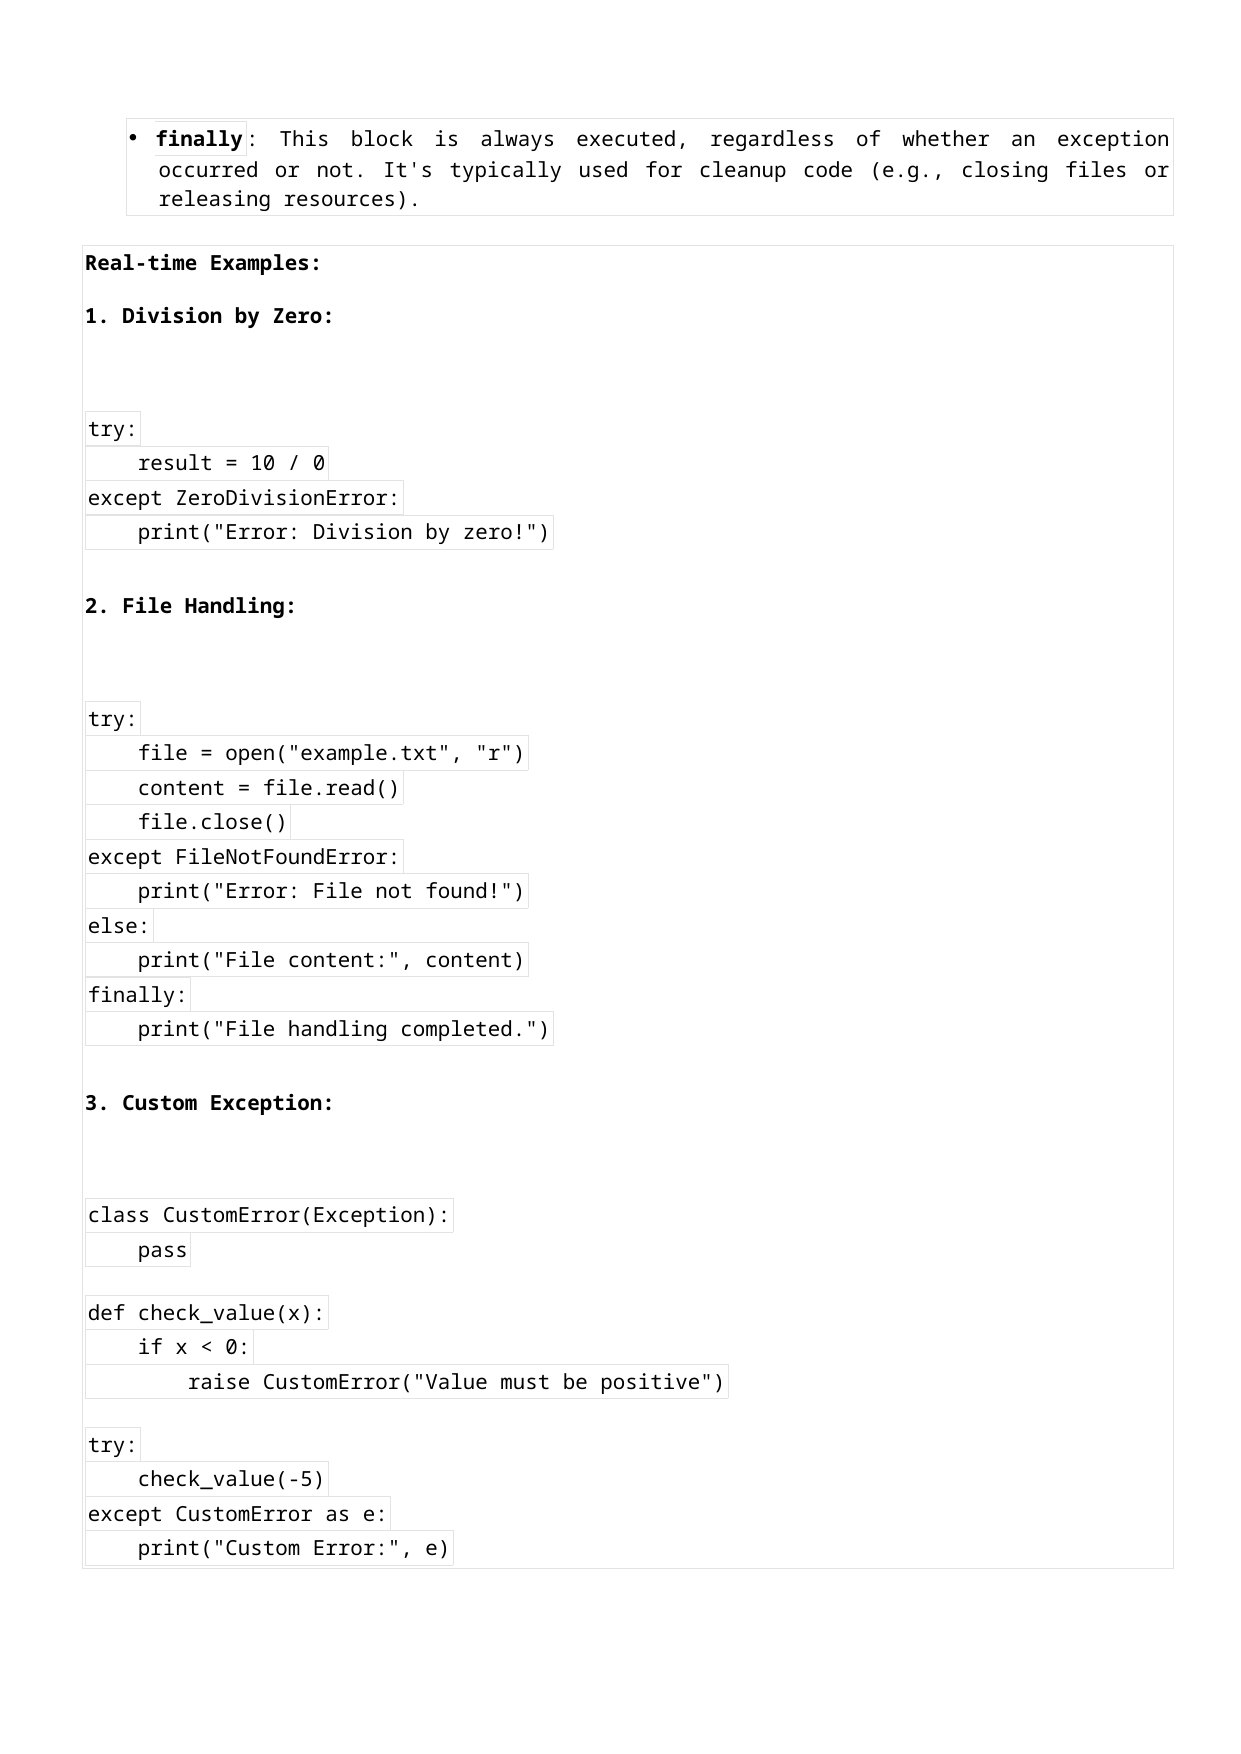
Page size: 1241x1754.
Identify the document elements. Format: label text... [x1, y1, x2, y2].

text except ZeroDivisionError: [86, 481, 403, 511]
text try: [83, 1424, 1173, 1458]
text if x < 0: [86, 1330, 253, 1361]
text [191, 974, 1173, 1008]
subtitle Real-time Examples: [83, 246, 1173, 276]
text try: [83, 408, 1173, 442]
text finally: [86, 978, 190, 1008]
text [154, 905, 1173, 939]
text except FileNotFoundError: [291, 836, 1173, 870]
text def check_value(x): [83, 1292, 1173, 1326]
text result = 10 / 0 [141, 442, 1173, 477]
text file = open("example.txt", "r") [86, 736, 528, 767]
text print("Error: File not found!") [404, 870, 1173, 905]
list finally: This block is always executed, regardless of whether an exception occurred or not. It's typically used for cleanup code (e.g., closing files or releasing resources). [127, 119, 1173, 215]
text [191, 1229, 1173, 1266]
text try: [83, 698, 1173, 732]
text except ZeroDivisionError: [329, 477, 1173, 511]
subtitle 2. File Handling: [83, 588, 1173, 619]
text check_value(-5) [141, 1458, 1173, 1493]
subtitle 3. Custom Exception: [83, 1084, 1173, 1116]
text content = file.read() [86, 771, 403, 801]
text print("Error: File not found!") [86, 874, 528, 905]
text print("File content:", content) [86, 943, 528, 974]
text print("File handling completed.") [86, 1012, 553, 1045]
text print("Custom Error:", e) [83, 1527, 1173, 1568]
text except CustomError as e: [86, 1497, 390, 1527]
text pass [86, 1233, 190, 1266]
text print("Error: Division by zero!") [86, 516, 553, 549]
text file = open("example.txt", "r") [141, 732, 1173, 767]
text print("File content:", content) [154, 939, 1173, 974]
text [254, 1326, 1173, 1361]
text except FileNotFoundError: [86, 840, 403, 870]
text print("Error: Division by zero!") [404, 511, 1173, 549]
text raise CustomError("Value must be positive") [86, 1365, 728, 1398]
text class CustomError(Exception): [83, 1194, 1173, 1229]
text else: [86, 909, 153, 939]
text file.close() [86, 805, 290, 836]
text except CustomError as e: [329, 1493, 1173, 1527]
text result = 10 / 0 [86, 447, 328, 477]
text [404, 767, 1173, 801]
subtitle 1. Division by Zero: [83, 298, 1173, 329]
text [291, 801, 1173, 836]
text check_value(-5) [86, 1462, 328, 1493]
text print("File handling completed.") [191, 1008, 1173, 1046]
text raise CustomError("Value must be positive") [254, 1361, 1173, 1398]
